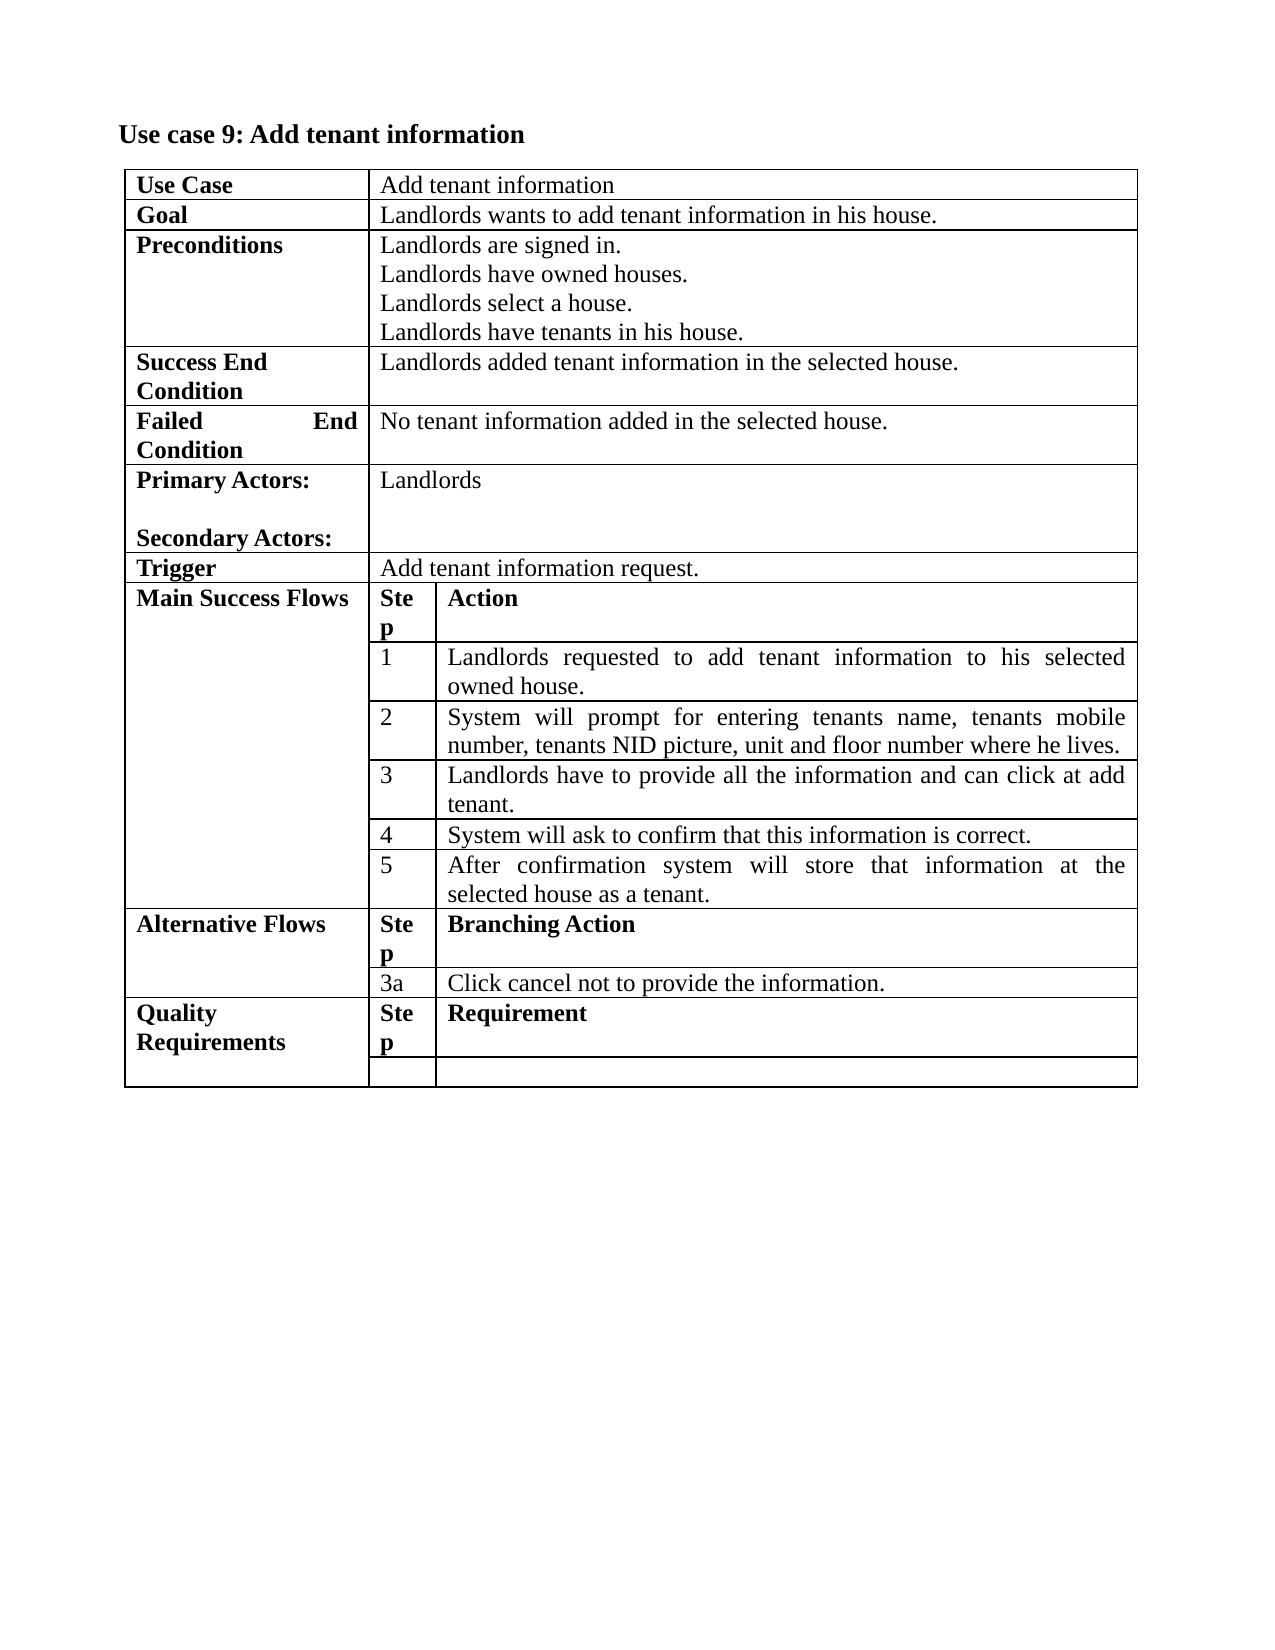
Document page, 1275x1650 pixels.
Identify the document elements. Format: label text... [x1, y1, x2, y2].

table_cell [437, 1058, 1137, 1086]
table_cell 3 [370, 761, 435, 818]
table_cell Failed End Condition [126, 406, 368, 464]
table_cell System will prompt for entering tenants name, tenants mobile number, tenants NID picture, unit and floor number where he lives. [437, 702, 1137, 759]
table_cell Action [437, 583, 1137, 641]
table_cell Landlords wants to add tenant information in his house. [370, 200, 1137, 229]
table_header Use Case [126, 170, 368, 199]
table_cell Step [370, 583, 435, 641]
table_cell Branching Action [437, 909, 1137, 967]
table_cell Goal [126, 200, 368, 229]
table_cell Step [370, 909, 435, 967]
table_cell Quality Requirements [126, 998, 368, 1086]
table_cell System will ask to confirm that this information is correct. [437, 820, 1137, 848]
table_cell Requirement [437, 998, 1137, 1056]
table_cell [370, 1058, 435, 1086]
table_cell Landlords added tenant information in the selected house. [370, 347, 1137, 405]
table_cell Preconditions [126, 231, 368, 346]
table_header Add tenant information [370, 170, 1137, 199]
table_cell 2 [370, 702, 435, 759]
table_cell Add tenant information request. [370, 553, 1137, 582]
table_cell Step [370, 998, 435, 1056]
table_cell 1 [370, 643, 435, 700]
table_cell Success End Condition [126, 347, 368, 405]
table_cell 3a [370, 968, 435, 997]
table_cell 4 [370, 820, 435, 848]
text Use case 9: Add tenant information [118, 118, 1157, 149]
table_cell After confirmation system will store that information at the selected house as a tenant. [437, 850, 1137, 907]
table_cell Alternative Flows [126, 909, 368, 997]
table_cell Landlords requested to add tenant information to his selected owned house. [437, 643, 1137, 700]
table_cell 5 [370, 850, 435, 907]
table_cell Click cancel not to provide the information. [437, 968, 1137, 997]
table_cell Landlords are signed in. Landlords have owned houses. Landlords select a house. Landlords have tenants in his house. [370, 231, 1137, 346]
table_cell Main Success Flows [126, 583, 368, 907]
table_cell No tenant information added in the selected house. [370, 406, 1137, 464]
table_cell Landlords [370, 465, 1137, 552]
table_cell Trigger [126, 553, 368, 582]
table_cell Landlords have to provide all the information and can click at add tenant. [437, 761, 1137, 818]
table_cell Primary Actors: Secondary Actors: [126, 465, 368, 552]
